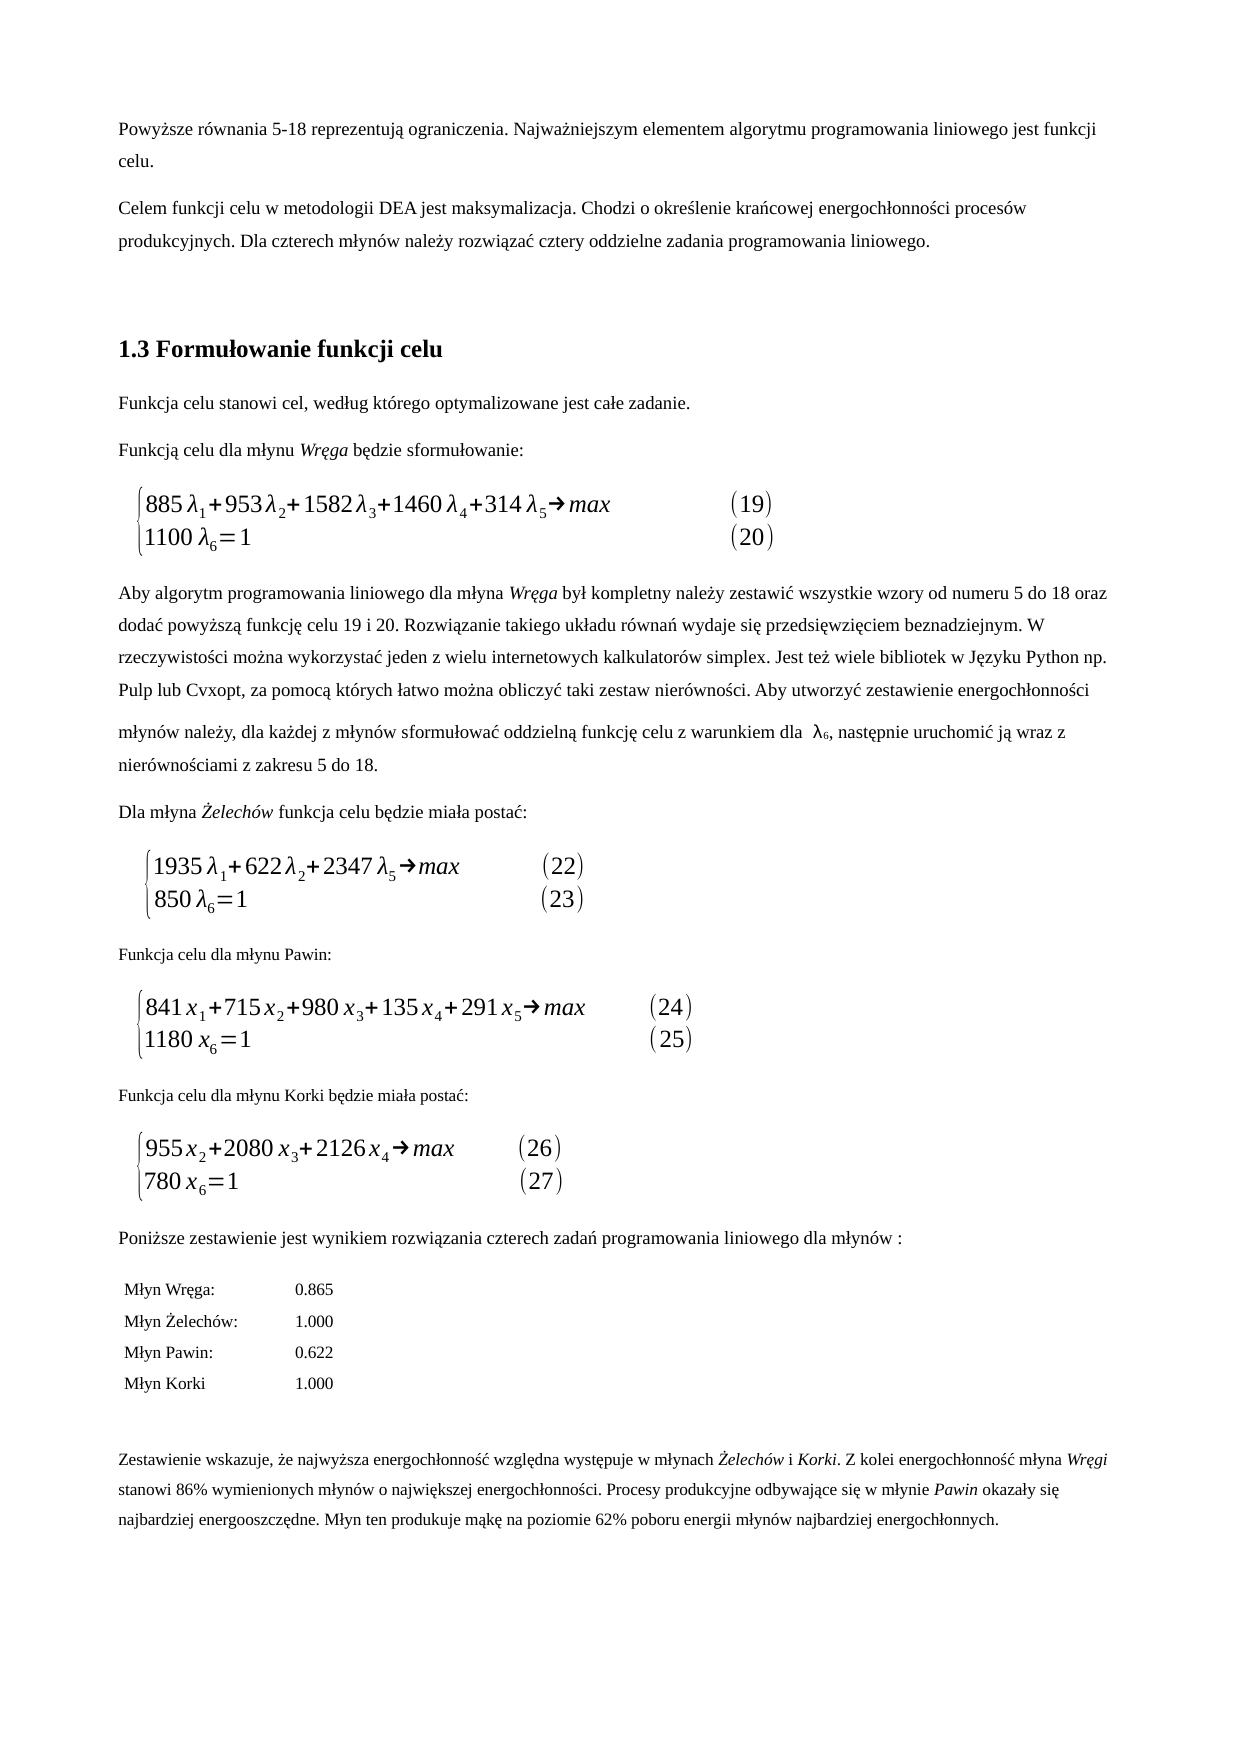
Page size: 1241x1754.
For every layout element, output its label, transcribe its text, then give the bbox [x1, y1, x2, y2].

text Funkcją celu dla młynu Wręga będzie sformułowanie: [118, 439, 1122, 460]
table_cell Młyn Żelechów: [118, 1305, 289, 1336]
table_header 0.865 [289, 1274, 360, 1305]
text Funkcja celu dla młynu Pawin: [118, 944, 1122, 964]
text Aby algorytm programowania liniowego dla młyna Wręga był kompletny należy zestawić wszystkie wzory od numeru 5 do 18 oraz dodać powyższą funkcję celu 19 i 20. Rozwiązanie takiego układu równań wydaje się przedsięwzięciem beznadziejnym. W rzeczywistości można wykorzystać jeden z wielu internetowych kalkulatorów simplex. Jest też wiele bibliotek w Języku Python np. Pulp lub Cvxopt, za pomocą których łatwo można obliczyć taki zestaw nierówności. Aby utworzyć zestawienie energochłonności młynów należy, dla każdej z młynów sformułować oddzielną funkcję celu z warunkiem dla λ6, następnie uruchomić ją wraz z nierównościami z zakresu 5 do 18. [118, 582, 1122, 776]
table_cell Młyn Pawin: [118, 1336, 289, 1368]
text Powyższe równania 5-18 reprezentują ograniczenia. Najważniejszym elementem algorytmu programowania liniowego jest funkcji celu. [118, 118, 1122, 172]
text Poniższe zestawienie jest wynikiem rozwiązania czterech zadań programowania liniowego dla młynów : [118, 1227, 1122, 1249]
table_cell 1.000 [289, 1368, 360, 1399]
text Celem funkcji celu w metodologii DEA jest maksymalizacja. Chodzi o określenie krańcowej energochłonności procesów produkcyjnych. Dla czterech młynów należy rozwiązać cztery oddzielne zadania programowania liniowego. [118, 197, 1122, 251]
text 1.3 Formułowanie funkcji celu [118, 334, 1122, 363]
table_header Młyn Wręga: [118, 1274, 289, 1305]
text Funkcja celu stanowi cel, według którego optymalizowane jest całe zadanie. [118, 392, 1122, 413]
text Dla młyna Żelechów funkcja celu będzie miała postać: [118, 801, 1122, 823]
table_cell 1.000 [289, 1305, 360, 1336]
text Funkcja celu dla młynu Korki będzie miała postać: [118, 1086, 1122, 1106]
text Zestawienie wskazuje, że najwyższa energochłonność względna występuje w młynach Żelechów i Korki. Z kolei energochłonność młyna Wręgi stanowi 86% wymienionych młynów o największej energochłonności. Procesy produkcyjne odbywające się w młynie Pawin okazały się najbardziej energooszczędne. Młyn ten produkuje mąkę na poziomie 62% poboru energii młynów najbardziej energochłonnych. [118, 1449, 1122, 1529]
table_cell Młyn Korki [118, 1368, 289, 1399]
table_cell 0.622 [289, 1336, 360, 1368]
